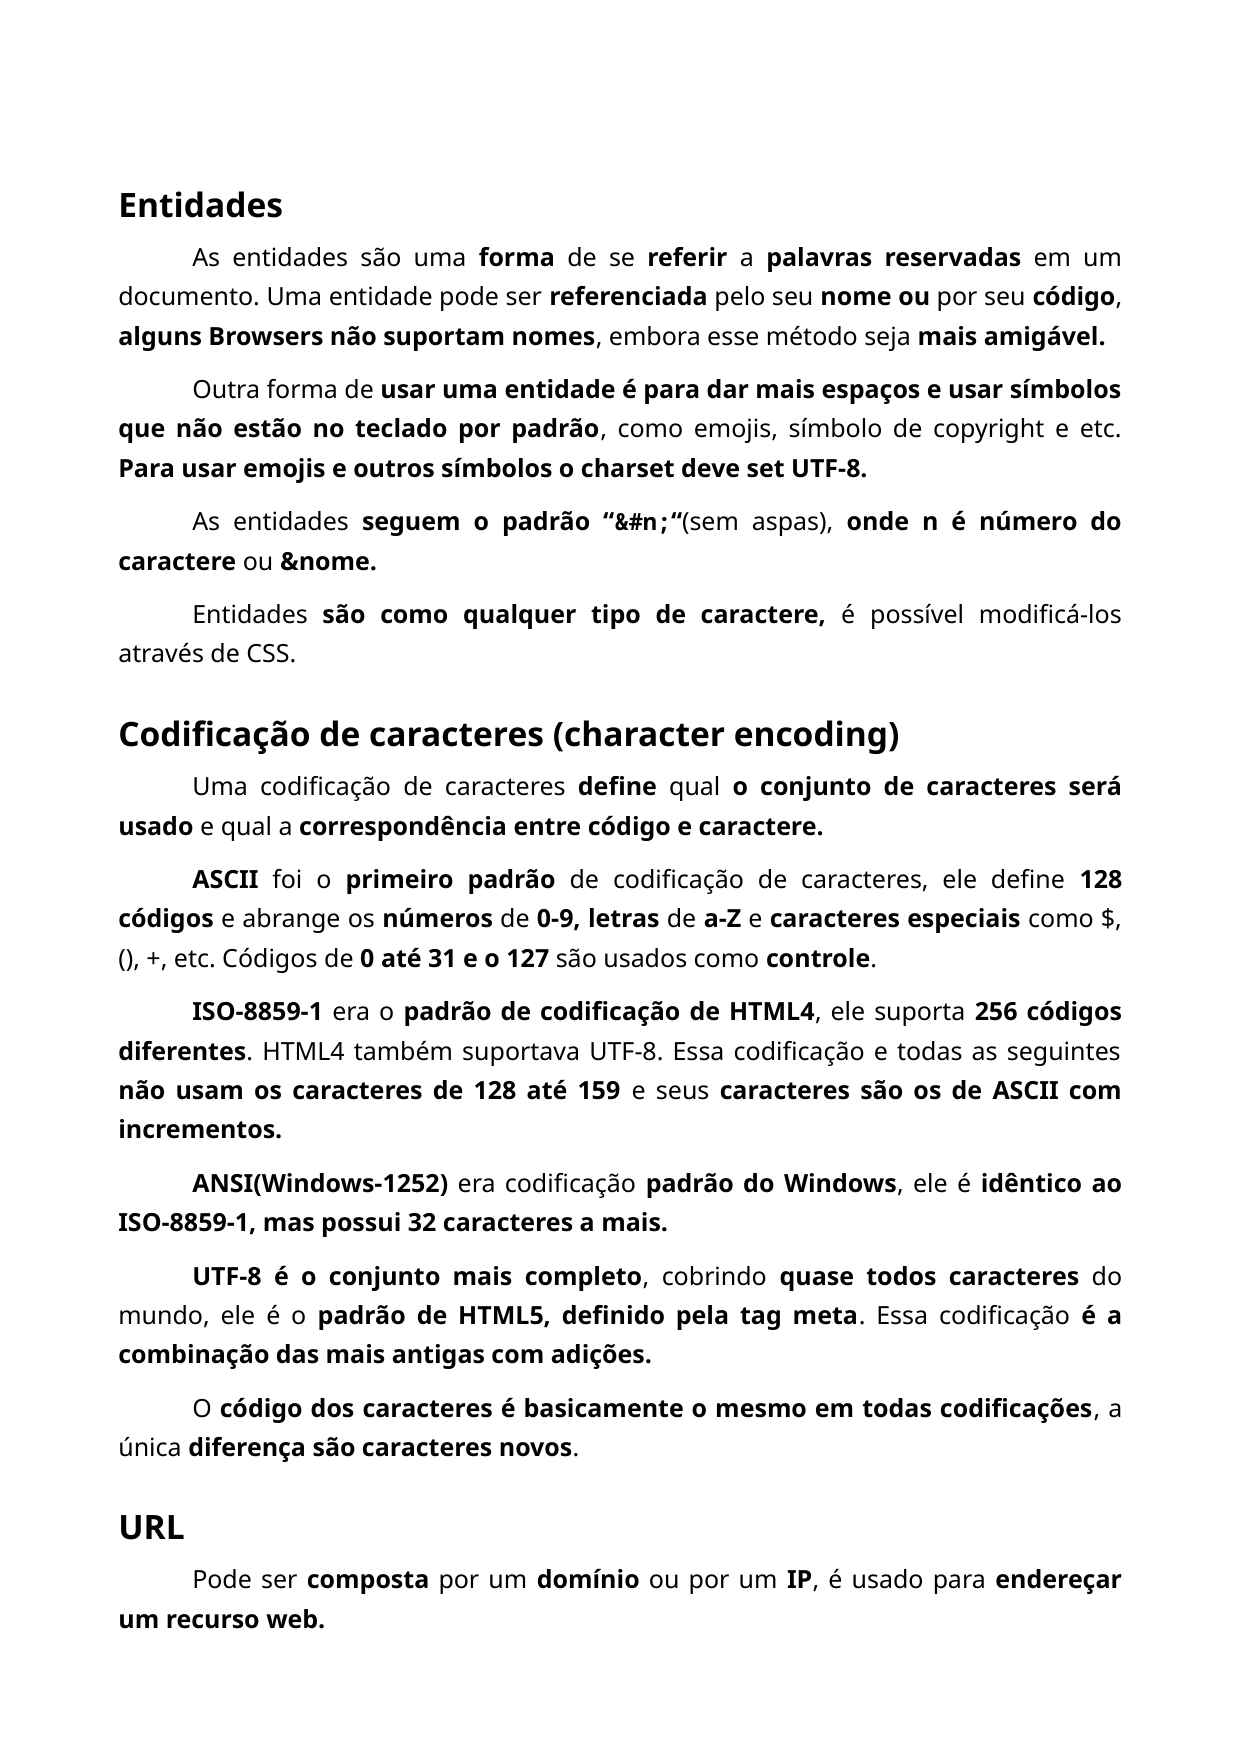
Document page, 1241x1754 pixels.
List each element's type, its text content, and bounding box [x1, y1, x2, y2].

text As entidades seguem o padrão “&#n;“(sem aspas), onde n é número do caractere ou &nome. [118, 504, 1122, 577]
text Outra forma de usar uma entidade é para dar mais espaços e usar símbolos que não estão no teclado por padrão, como emojis, símbolo de copyright e etc. Para usar emojis e outros símbolos o charset deve set UTF-8. [118, 372, 1122, 484]
text O código dos caracteres é basicamente o mesmo em todas codificações, a única diferença são caracteres novos. [118, 1390, 1122, 1463]
text Entidades são como qualquer tipo de caractere, é possível modificá-los através de CSS. [118, 597, 1122, 670]
text Pode ser composta por um domínio ou por um IP, é usado para endereçar um recurso web. [118, 1562, 1122, 1635]
text ANSI(Windows-1252) era codificação padrão do Windows, ele é idêntico ao ISO-8859-1, mas possui 32 caracteres a mais. [118, 1165, 1122, 1238]
subtitle Entidades [118, 182, 1122, 227]
text As entidades são uma forma de se referir a palavras reservadas em um documento. Uma entidade pode ser referenciada pelo seu nome ou por seu código, alguns Browsers não suportam nomes, embora esse método seja mais amigável. [118, 240, 1122, 352]
text Uma codificação de caracteres define qual o conjunto de caracteres será usado e qual a correspondência entre código e caractere. [118, 769, 1122, 842]
text UTF-8 é o conjunto mais completo, cobrindo quase todos caracteres do mundo, ele é o padrão de HTML5, definido pela tag meta. Essa codificação é a combinação das mais antigas com adições. [118, 1258, 1122, 1371]
text ISO-8859-1 era o padrão de codificação de HTML4, ele suporta 256 códigos diferentes. HTML4 também suportava UTF-8. Essa codificação e todas as seguintes não usam os caracteres de 128 até 159 e seus caracteres são os de ASCII com incrementos. [118, 994, 1122, 1146]
text ASCII foi o primeiro padrão de codificação de caracteres, ele define 128 códigos e abrange os números de 0-9, letras de a-Z e caracteres especiais como $, (), +, etc. Códigos de 0 até 31 e o 127 são usados como controle. [118, 862, 1122, 974]
subtitle Codificação de caracteres (character encoding) [118, 711, 1122, 756]
subtitle URL [118, 1504, 1122, 1550]
